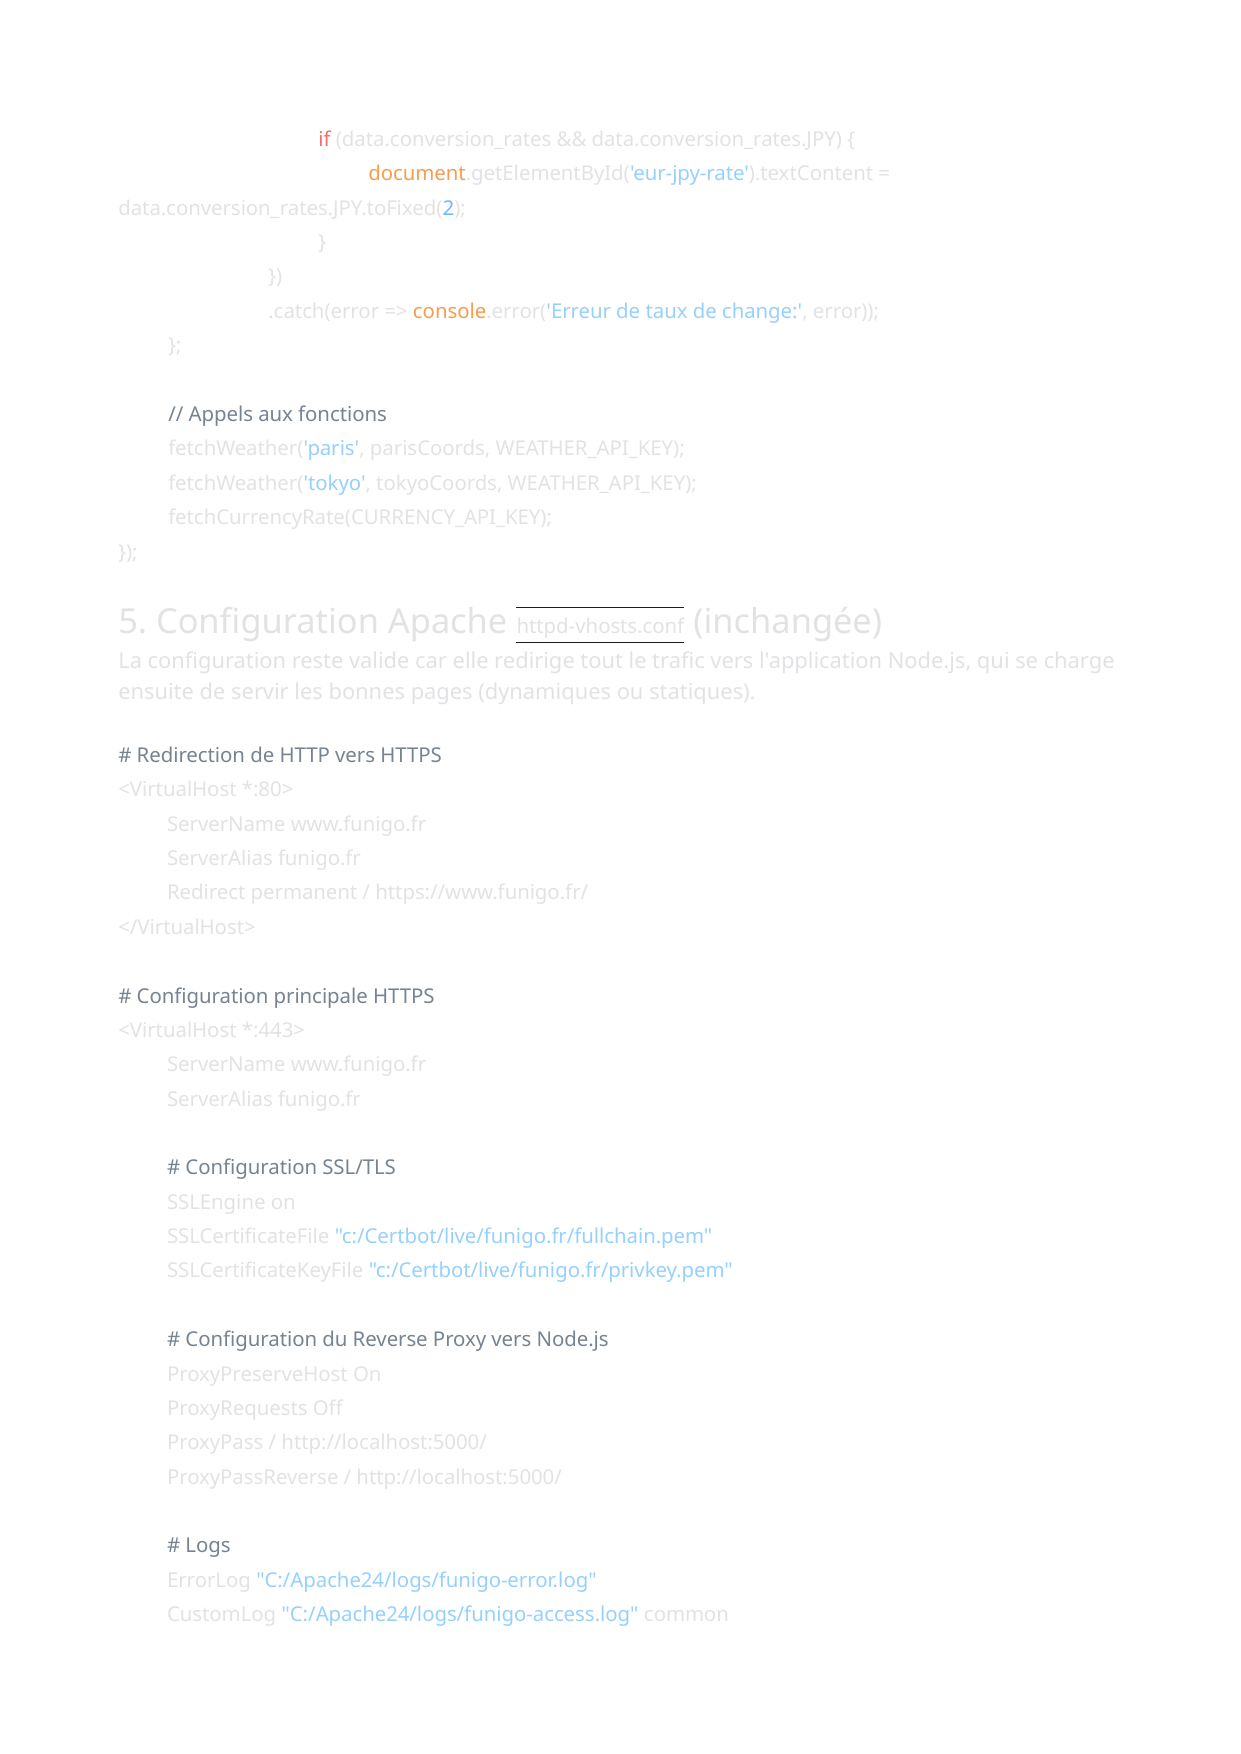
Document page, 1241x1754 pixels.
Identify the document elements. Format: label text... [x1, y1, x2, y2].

text </VirtualHost> [118, 906, 1122, 940]
text ProxyRequests Off [118, 1387, 1122, 1422]
text }) [118, 256, 1122, 290]
text # Configuration principale HTTPS [118, 975, 1122, 1009]
text <VirtualHost *:80> [118, 768, 1122, 803]
text ServerName www.funigo.fr [118, 803, 1122, 837]
text <VirtualHost *:443> [118, 1009, 1122, 1043]
text ProxyPassReverse / http://localhost:5000/ [118, 1456, 1122, 1490]
text // Appels aux fonctions [118, 393, 1122, 427]
text La configuration reste valide car elle redirige tout le trafic vers l'application Node.js, qui se charge ensuite de servir les bonnes pages (dynamiques ou statiques). [118, 643, 1122, 706]
text ProxyPass / http://localhost:5000/ [118, 1422, 1122, 1456]
text # Configuration du Reverse Proxy vers Node.js [118, 1318, 1122, 1353]
text }; [118, 324, 1122, 359]
text if (data.conversion_rates && data.conversion_rates.JPY) { [118, 118, 1122, 152]
text document.getElementById('eur-jpy-rate').textContent = data.conversion_rates.JPY.toFixed(2); [118, 152, 1122, 221]
text SSLCertificateKeyFile "c:/Certbot/live/funigo.fr/privkey.pem" [118, 1250, 1122, 1284]
text CustomLog "C:/Apache24/logs/funigo-access.log" common [118, 1593, 1122, 1628]
text SSLEngine on [118, 1181, 1122, 1215]
text ServerAlias funigo.fr [118, 1078, 1122, 1112]
text }); [118, 531, 1122, 565]
text ProxyPreserveHost On [118, 1353, 1122, 1387]
text # Configuration SSL/TLS [118, 1147, 1122, 1181]
text fetchCurrencyRate(CURRENCY_API_KEY); [118, 496, 1122, 531]
text ServerName www.funigo.fr [118, 1043, 1122, 1078]
text Redirect permanent / https://www.funigo.fr/ [118, 872, 1122, 906]
text ServerAlias funigo.fr [118, 837, 1122, 872]
text fetchWeather('paris', parisCoords, WEATHER_API_KEY); [118, 427, 1122, 462]
text .catch(error => console.error('Erreur de taux de change:', error)); [118, 290, 1122, 324]
text # Logs [118, 1525, 1122, 1559]
text ErrorLog "C:/Apache24/logs/funigo-error.log" [118, 1559, 1122, 1593]
text fetchWeather('tokyo', tokyoCoords, WEATHER_API_KEY); [118, 462, 1122, 496]
subtitle 5. Configuration Apache httpd-vhosts.conf (inchangée) [118, 596, 1122, 643]
text # Redirection de HTTP vers HTTPS [118, 734, 1122, 768]
text SSLCertificateFile "c:/Certbot/live/funigo.fr/fullchain.pem" [118, 1215, 1122, 1250]
text } [118, 221, 1122, 256]
